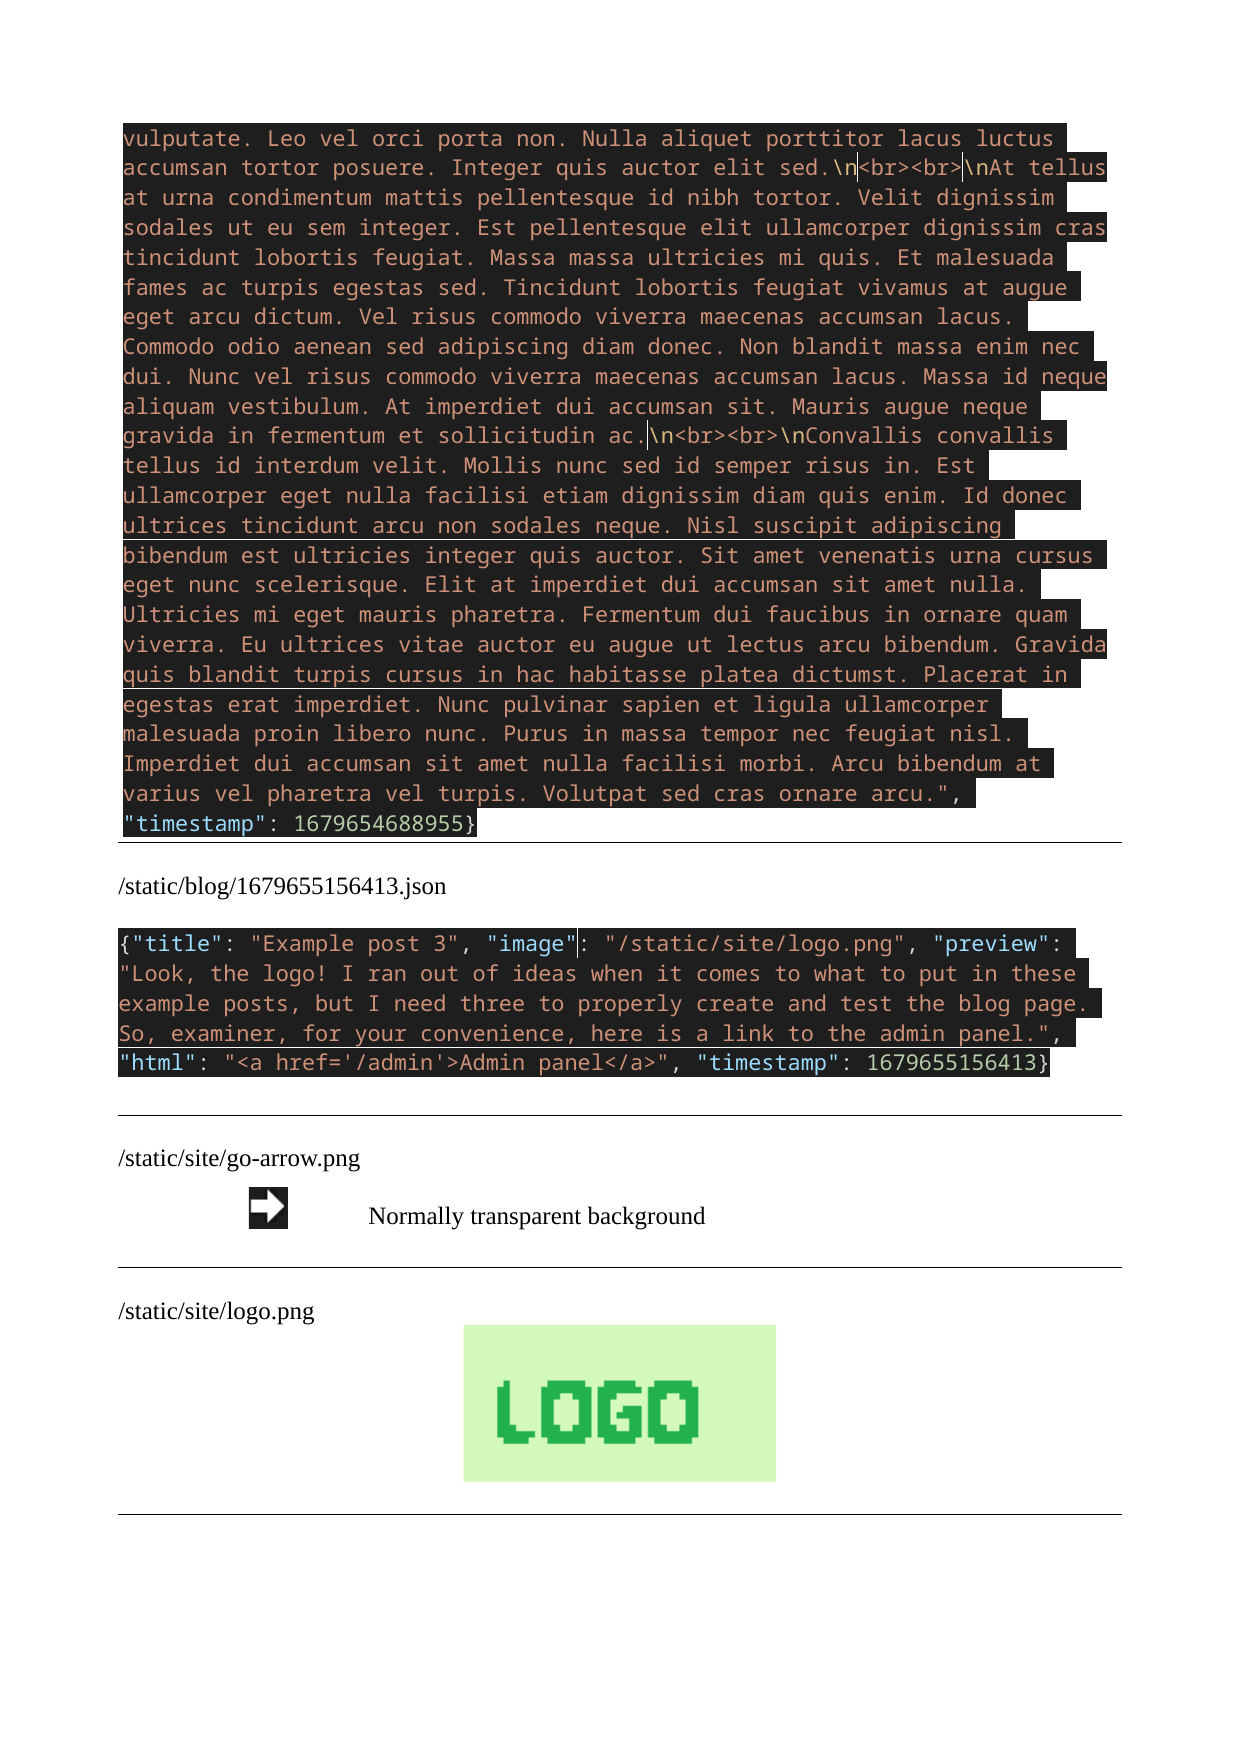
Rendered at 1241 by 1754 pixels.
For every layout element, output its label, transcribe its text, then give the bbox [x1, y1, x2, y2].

picture [248, 1187, 288, 1229]
picture [463, 1325, 777, 1482]
text /static/blog/1679655156413.json [118, 871, 1122, 899]
text Normally transparent background [118, 1201, 1122, 1230]
text {"title": "Example post 3", "image": "/static/site/logo.png", "preview": "Look, the logo! I ran out of ideas when it comes to what to put in these example posts, but I need three to properly create and test the blog page. So, examiner, for your convenience, here is a link to the admin panel.", "html": "<a href='/admin'>Admin panel</a>", "timestamp": 1679655156413} [118, 928, 1122, 1077]
text vulputate. Leo vel orci porta non. Nulla aliquet porttitor lacus luctus accumsan tortor posuere. Integer quis auctor elit sed.\n<br><br>\nAt tellus at urna condimentum mattis pellentesque id nibh tortor. Velit dignissim sodales ut eu sem integer. Est pellentesque elit ullamcorper dignissim cras tincidunt lobortis feugiat. Massa massa ultricies mi quis. Et malesuada fames ac turpis egestas sed. Tincidunt lobortis feugiat vivamus at augue eget arcu dictum. Vel risus commodo viverra maecenas accumsan lacus. Commodo odio aenean sed adipiscing diam donec. Non blandit massa enim nec dui. Nunc vel risus commodo viverra maecenas accumsan lacus. Massa id neque aliquam vestibulum. At imperdiet dui accumsan sit. Mauris augue neque gravida in fermentum et sollicitudin ac.\n<br><br>\nConvallis convallis tellus id interdum velit. Mollis nunc sed id semper risus in. Est ullamcorper eget nulla facilisi etiam dignissim diam quis enim. Id donec ultrices tincidunt arcu non sodales neque. Nisl suscipit adipiscing bibendum est ultricies integer quis auctor. Sit amet venenatis urna cursus eget nunc scelerisque. Elit at imperdiet dui accumsan sit amet nulla. Ultricies mi eget mauris pharetra. Fermentum dui faucibus in ornare quam viverra. Eu ultrices vitae auctor eu augue ut lectus arcu bibendum. Gravida quis blandit turpis cursus in hac habitasse platea dictumst. Placerat in egestas erat imperdiet. Nunc pulvinar sapien et ligula ullamcorper malesuada proin libero nunc. Purus in massa tempor nec feugiat nisl. Imperdiet dui accumsan sit amet nulla facilisi morbi. Arcu bibendum at varius vel pharetra vel turpis. Volutpat sed cras ornare arcu.", "timestamp": 1679654688955} [118, 118, 1122, 842]
text /static/site/go-arrow.png [118, 1143, 1122, 1172]
text /static/site/logo.png [118, 1296, 1122, 1325]
